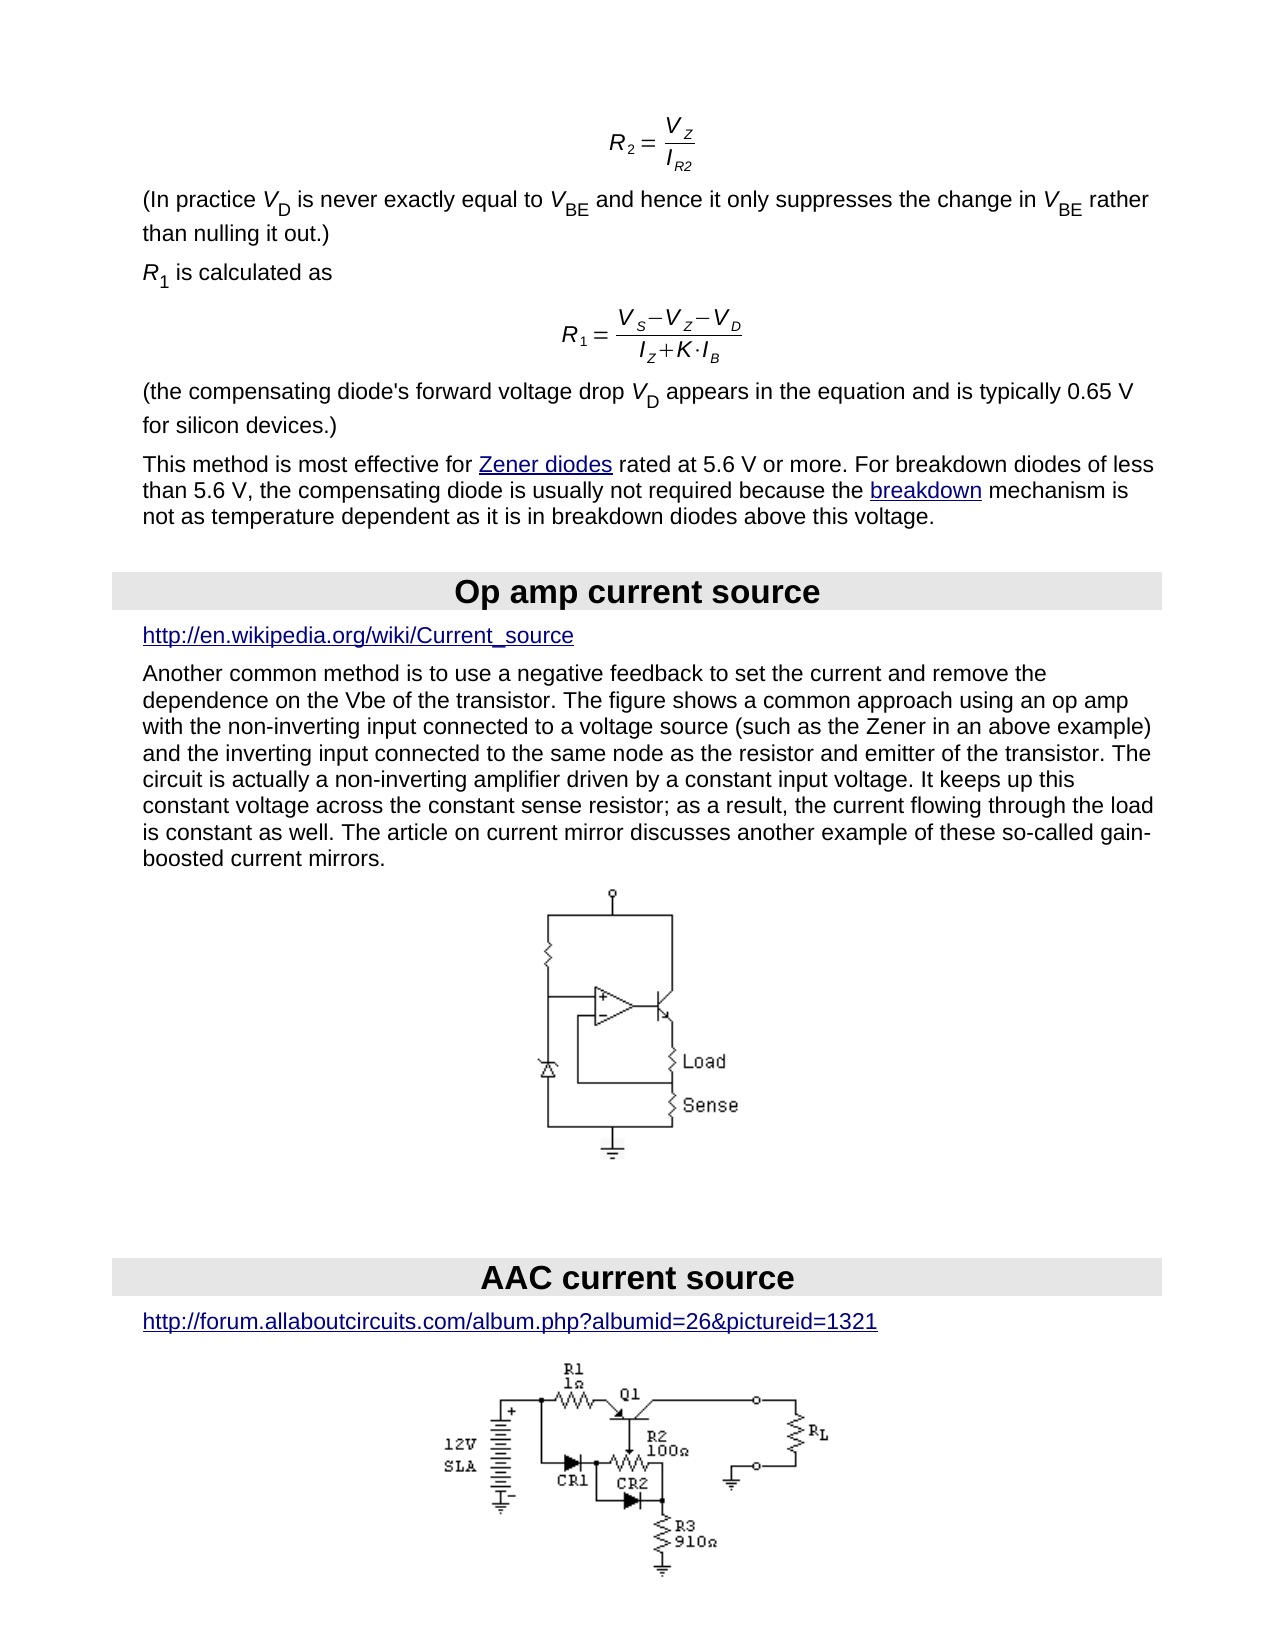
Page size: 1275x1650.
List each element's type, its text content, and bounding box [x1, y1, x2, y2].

text (In practice VD is never exactly equal to VBE and hence it only suppresses the change in VBE rather than nulling it out.) [142, 186, 1162, 247]
text http://forum.allaboutcircuits.com/album.php?albumid=26&pictureid=1321 [142, 1308, 1162, 1334]
picture [428, 1348, 847, 1599]
text Another common method is to use a negative feedback to set the current and remove the dependence on the Vbe of the transistor. The figure shows a common approach using an op amp with the non-inverting input connected to a voltage source (such as the Zener in an above example) and the inverting input connected to the same node as the resistor and emitter of the transistor. The circuit is actually a non-inverting amplifier driven by a constant input voltage. It keeps up this constant voltage across the constant sense resistor; as a result, the current flowing through the load is constant as well. The article on current mirror discusses another example of these so-called gain-boosted current mirrors. [142, 660, 1162, 871]
text This method is most effective for Zener diodes rated at 5.6 V or more. For breakdown diodes of less than 5.6 V, the compensating diode is usually not required because the breakdown mechanism is not as temperature dependent as it is in breakdown diodes above this voltage. [142, 451, 1162, 530]
text R1 is calculated as [142, 258, 1162, 293]
picture [524, 874, 755, 1175]
subtitle Op amp current source [112, 572, 1162, 610]
text (the compensating diode's forward voltage drop VD appears in the equation and is typically 0.65 V for silicon devices.) [142, 378, 1162, 439]
text http://en.wikipedia.org/wiki/Current_source [142, 622, 1162, 648]
subtitle AAC current source [112, 1258, 1162, 1296]
